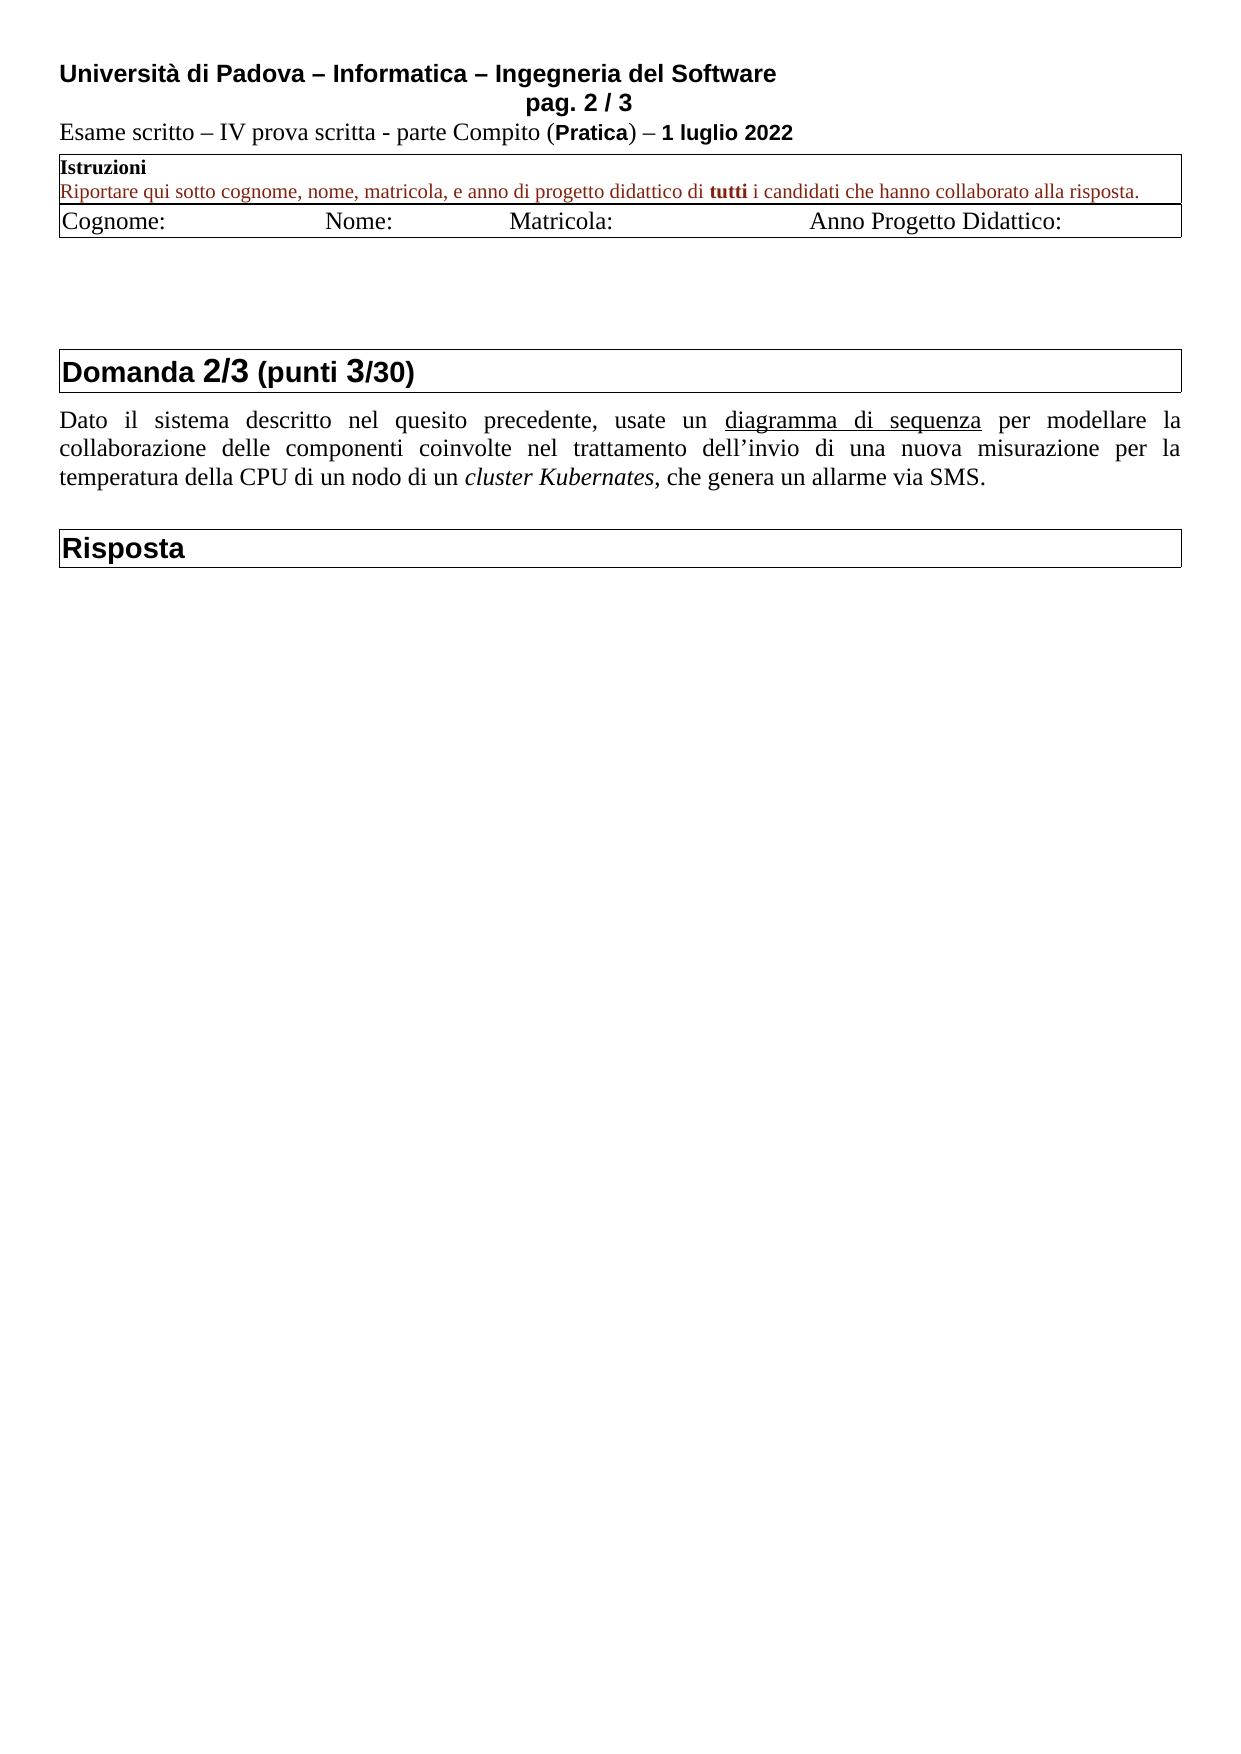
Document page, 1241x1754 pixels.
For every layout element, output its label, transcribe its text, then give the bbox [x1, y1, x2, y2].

subtitle Risposta [60, 530, 1181, 567]
subtitle Domanda 2/3 (punti 3/30) [60, 350, 1181, 392]
text Dato il sistema descritto nel quesito precedente, usate un diagramma di sequenza per modellare la collaborazione delle componenti coinvolte nel trattamento dell’invio di una nuova misurazione per la temperatura della CPU di un nodo di un cluster Kubernates, che genera un allarme via SMS. [59, 405, 1181, 491]
